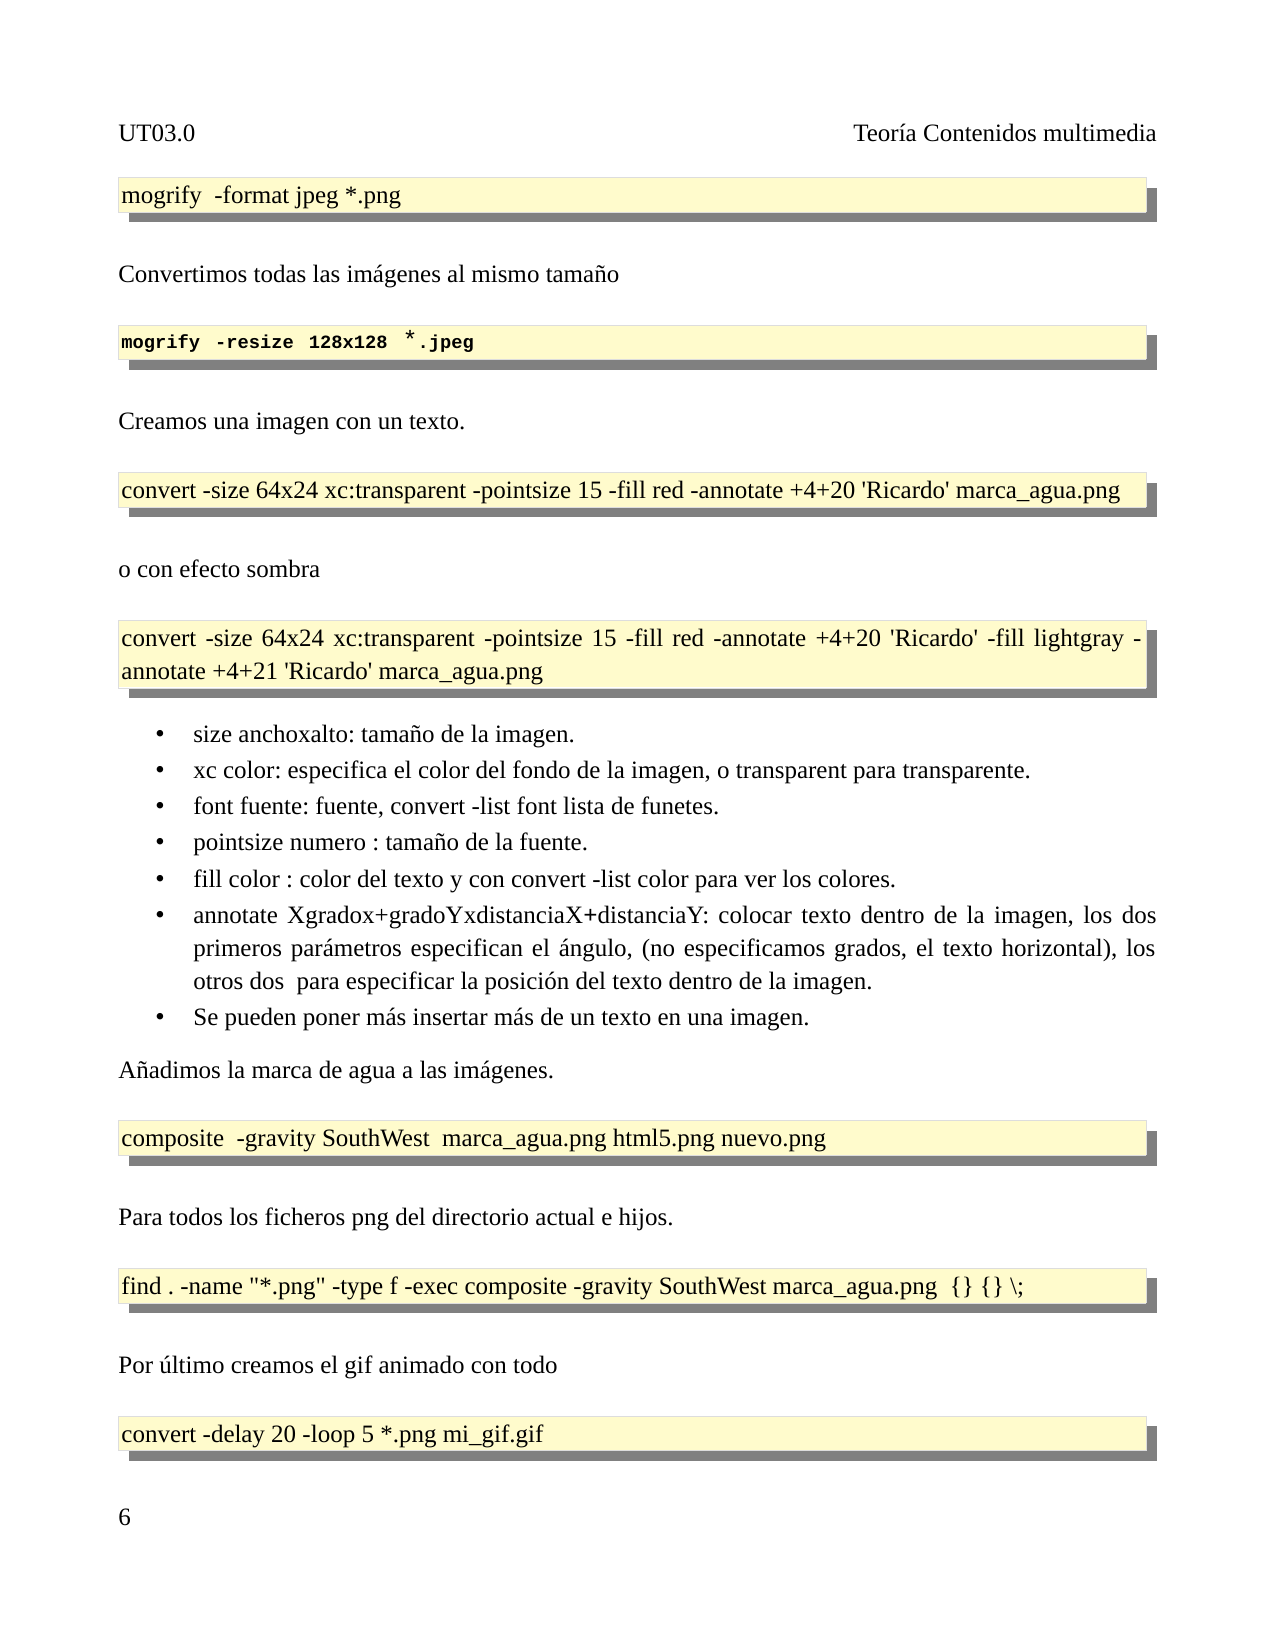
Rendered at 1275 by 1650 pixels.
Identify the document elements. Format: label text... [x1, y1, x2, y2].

text convert -size 64x24 xc:transparent -pointsize 15 -fill red -annotate +4+20 'Ricardo' -fill lightgray -annotate +4+21 'Ricardo' marca_agua.png [119, 621, 1146, 687]
text o con efecto sombra [118, 554, 1157, 583]
text Creamos una imagen con un texto. [118, 406, 1157, 435]
text Convertimos todas las imágenes al mismo tamaño [118, 259, 1157, 288]
text Para todos los ficheros png del directorio actual e hijos. [118, 1202, 1157, 1231]
text composite -gravity SouthWest marca_agua.png html5.png nuevo.png [119, 1121, 1146, 1155]
list Se pueden poner más insertar más de un texto en una imagen. [156, 1002, 1157, 1031]
list font fuente: fuente, convert -list font lista de funetes. [156, 791, 1157, 820]
text Por último creamos el gif animado con todo [118, 1350, 1157, 1379]
list pointsize numero : tamaño de la fuente. [156, 827, 1157, 856]
list size anchoxalto: tamaño de la imagen. [156, 719, 1157, 747]
list xc color: especifica el color del fondo de la imagen, o transparent para transparente. [156, 755, 1157, 784]
text find . -name "*.png" -type f -exec composite -gravity SouthWest marca_agua.png {} {} \; [119, 1269, 1146, 1303]
text Añadimos la marca de agua a las imágenes. [118, 1055, 1157, 1083]
list annotate Xgradox+gradoYxdistanciaX+distanciaY: colocar texto dentro de la imagen, los dos primeros parámetros especifican el ángulo, (no especificamos grados, el texto horizontal), los otros dos para especificar la posición del texto dentro de la imagen. [156, 900, 1157, 995]
text mogrify -format jpeg *.png [119, 178, 1146, 212]
list fill color : color del texto y con convert -list color para ver los colores. [156, 864, 1157, 892]
text mogrify -resize 128x128 *.jpeg [119, 326, 1146, 359]
text convert -size 64x24 xc:transparent -pointsize 15 -fill red -annotate +4+20 'Ricardo' marca_agua.png [119, 473, 1146, 507]
text convert -delay 20 -loop 5 *.png mi_gif.gif [119, 1417, 1146, 1450]
